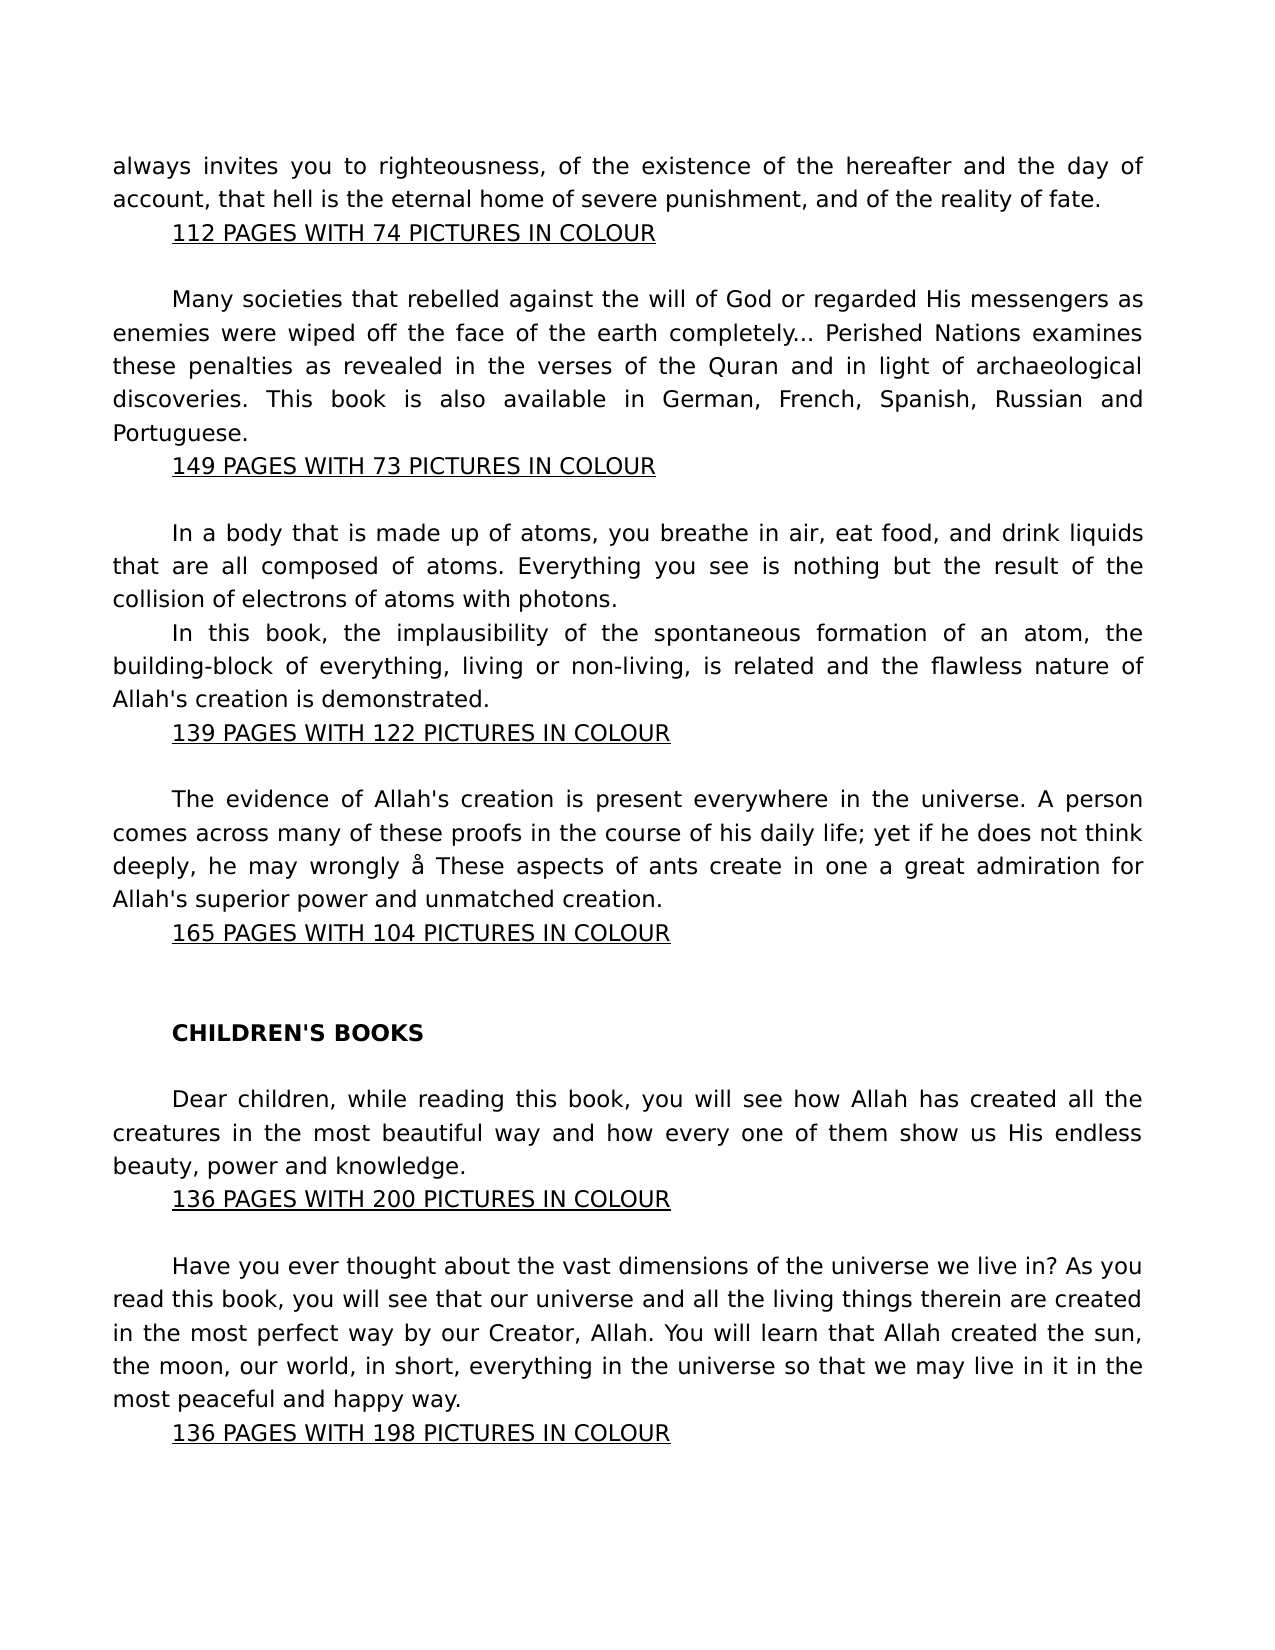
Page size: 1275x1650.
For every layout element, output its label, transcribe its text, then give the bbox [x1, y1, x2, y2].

text The evidence of Allah's creation is present everywhere in the universe. A person comes across many of these proofs in the course of his daily life; yet if he does not think deeply, he may wrongly å These aspects of ants create in one a great admiration for Allah's superior power and unmatched creation. [112, 781, 1145, 914]
text always invites you to righteousness, of the existence of the hereafter and the day of account, that hell is the eternal home of severe punishment, and of the reality of fate. [112, 148, 1145, 214]
text 139 PAGES WITH 122 PICTURES IN COLOUR [112, 714, 1145, 748]
text Have you ever thought about the vast dimensions of the universe we live in? As you read this book, you will see that our universe and all the living things therein are created in the most perfect way by our Creator, Allah. You will learn that Allah created the sun, the moon, our world, in short, everything in the universe so that we may live in it in the most peaceful and happy way. [112, 1248, 1145, 1414]
text 112 PAGES WITH 74 PICTURES IN COLOUR [112, 214, 1145, 248]
text CHILDREN'S BOOKS [112, 1014, 1145, 1048]
text 136 PAGES WITH 200 PICTURES IN COLOUR [112, 1181, 1145, 1214]
text In this book, the implausibility of the spontaneous formation of an atom, the building-block of everything, living or non-living, is related and the flawless nature of Allah's creation is demonstrated. [112, 614, 1145, 714]
text Many societies that rebelled against the will of God or regarded His messengers as enemies were wiped off the face of the earth completely... Perished Nations examines these penalties as revealed in the verses of the Quran and in light of archaeological discoveries. This book is also available in German, French, Spanish, Russian and Portuguese. [112, 281, 1145, 448]
text 149 PAGES WITH 73 PICTURES IN COLOUR [112, 448, 1145, 481]
text 165 PAGES WITH 104 PICTURES IN COLOUR [112, 914, 1145, 948]
text Dear children, while reading this book, you will see how Allah has created all the creatures in the most beautiful way and how every one of them show us His endless beauty, power and knowledge. [112, 1081, 1145, 1181]
text 136 PAGES WITH 198 PICTURES IN COLOUR [112, 1414, 1145, 1448]
text In a body that is made up of atoms, you breathe in air, eat food, and drink liquids that are all composed of atoms. Everything you see is nothing but the result of the collision of electrons of atoms with photons. [112, 514, 1145, 614]
